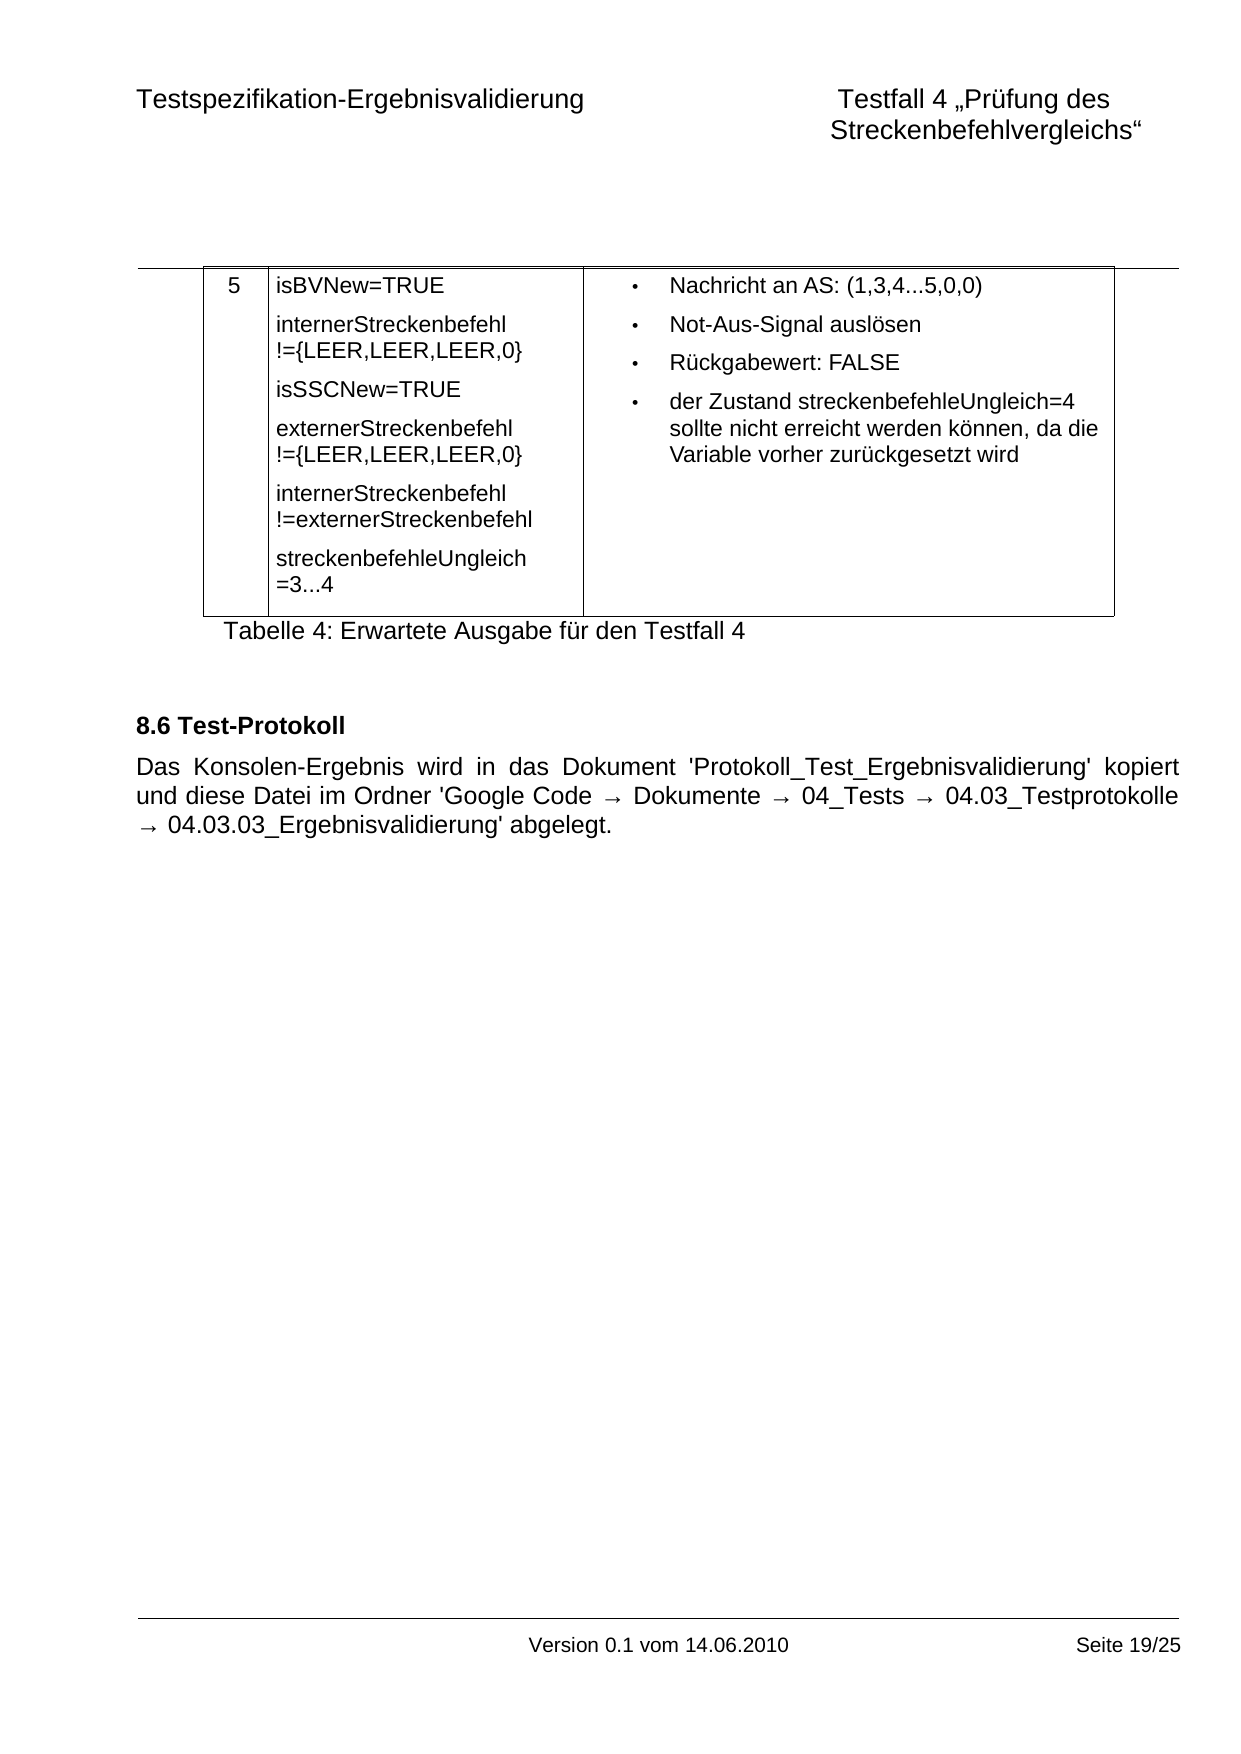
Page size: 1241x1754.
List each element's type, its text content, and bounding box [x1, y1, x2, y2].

subtitle Test-Protokoll [136, 711, 1181, 740]
table_header isBVNew=TRUE internerStreckenbefehl !={LEER,LEER,LEER,0} isSSCNew=TRUE externerStreckenbefehl !={LEER,LEER,LEER,0} internerStreckenbefehl !=externerStreckenbefehl streckenbefehleUngleich =3...4 [269, 289, 583, 616]
table_header 5 [204, 289, 268, 616]
text Tabelle 4: Erwartete Ausgabe für den Testfall 4 [216, 616, 1181, 645]
text Das Konsolen-Ergebnis wird in das Dokument 'Protokoll_Test_Ergebnisvalidierung' kopiert und diese Datei im Ordner 'Google Code → Dokumente → 04_Tests → 04.03_Testprotokolle → 04.03.03_Ergebnisvalidierung' abgelegt. [136, 752, 1181, 838]
table_header Nachricht an AS: (1,3,4...5,0,0) Not-Aus-Signal auslösen Rückgabewert: FALSE der Zustand streckenbefehleUngleich=4 sollte nicht erreicht werden können, da die Variable vorher zurückgesetzt wird [584, 289, 1114, 616]
